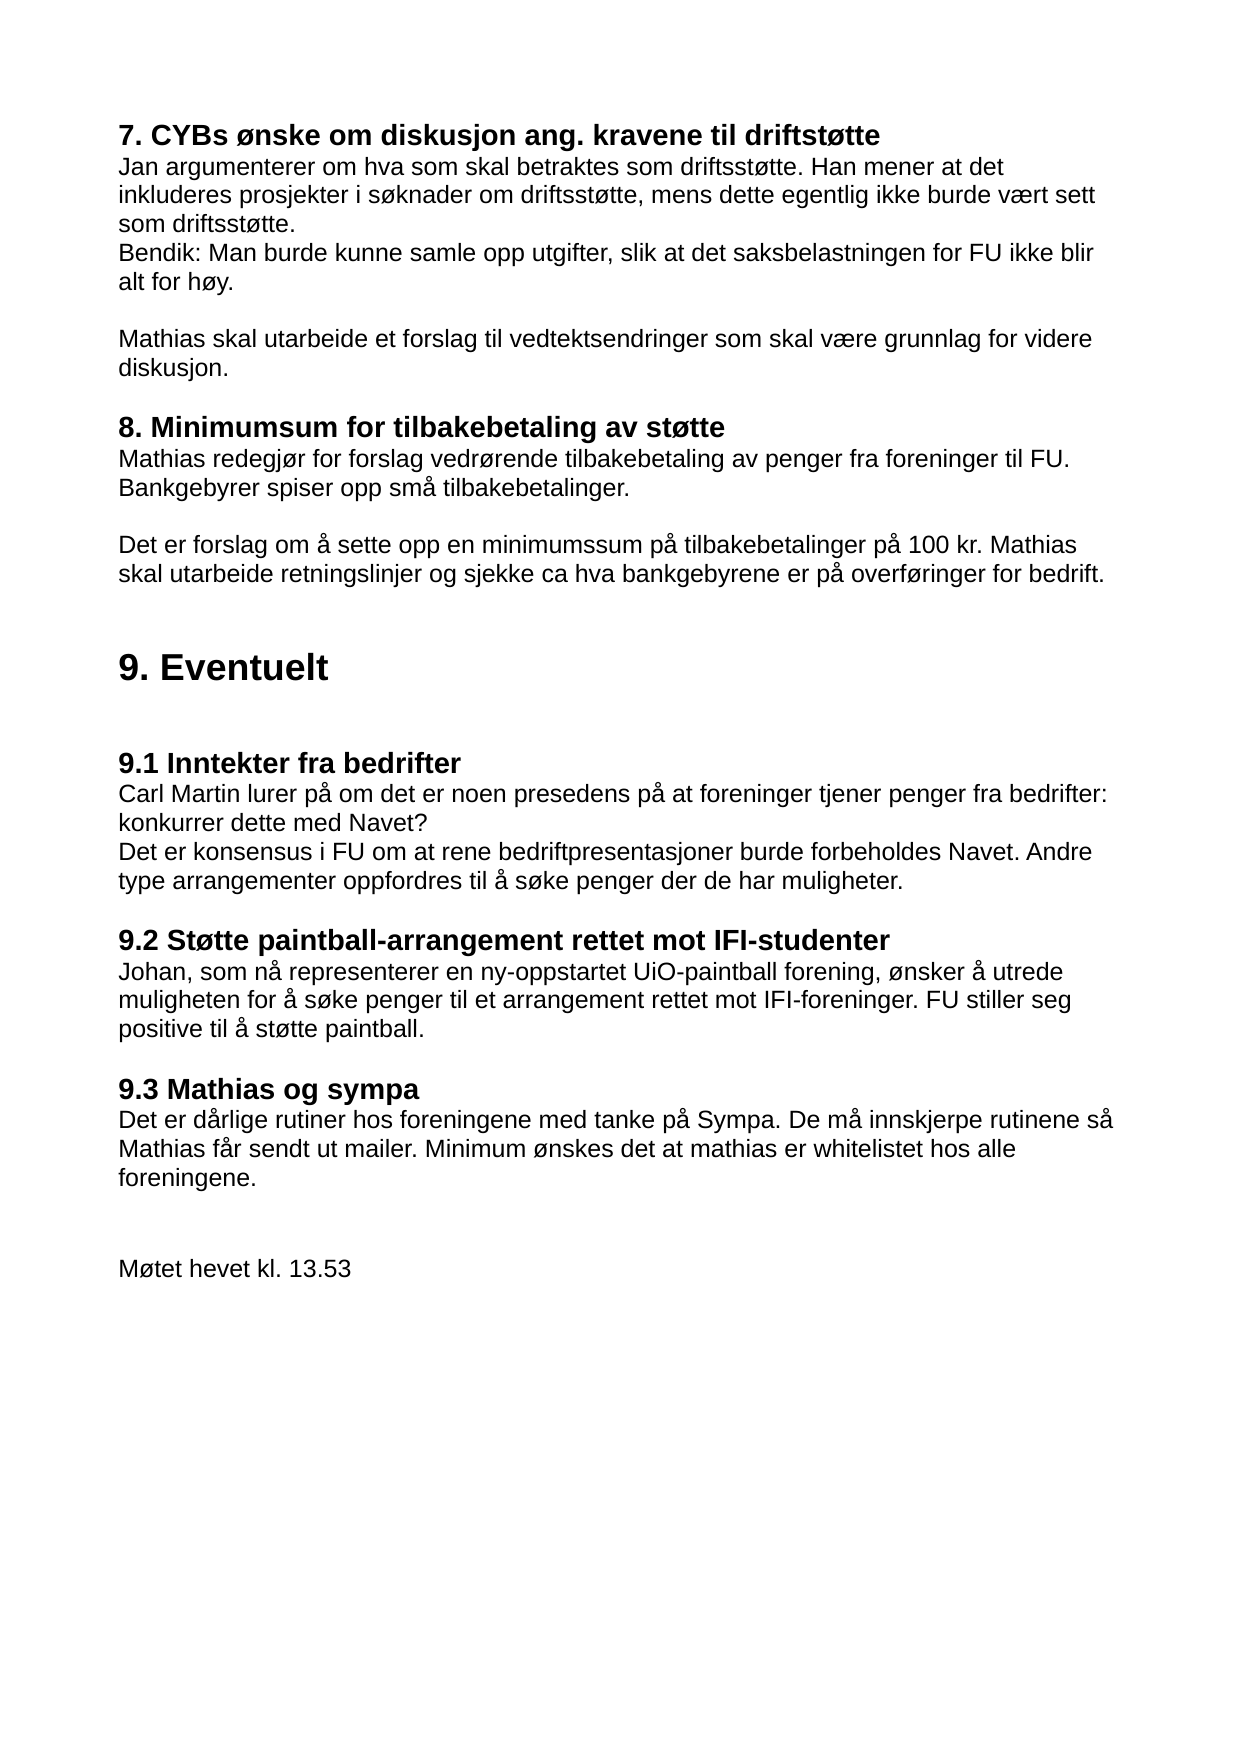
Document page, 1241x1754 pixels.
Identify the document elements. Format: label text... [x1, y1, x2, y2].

text Mathias redegjør for forslag vedrørende tilbakebetaling av penger fra foreninger til FU. Bankgebyrer spiser opp små tilbakebetalinger. [118, 444, 1122, 501]
text Jan argumenterer om hva som skal betraktes som driftsstøtte. Han mener at det inkluderes prosjekter i søknader om driftsstøtte, mens dette egentlig ikke burde vært sett som driftsstøtte. [118, 152, 1122, 238]
text Det er konsensus i FU om at rene bedriftpresentasjoner burde forbeholdes Navet. Andre type arrangementer oppfordres til å søke penger der de har muligheter. [118, 837, 1122, 894]
text 8. Minimumsum for tilbakebetaling av støtte [118, 410, 1122, 444]
text Det er forslag om å sette opp en minimumssum på tilbakebetalinger på 100 kr. Mathias skal utarbeide retningslinjer og sjekke ca hva bankgebyrene er på overføringer for bedrift. [118, 530, 1122, 588]
text Carl Martin lurer på om det er noen presedens på at foreninger tjener penger fra bedrifter: konkurrer dette med Navet? [118, 779, 1122, 837]
text Møtet hevet kl. 13.53 [118, 1254, 1122, 1282]
text 9.2 Støtte paintball-arrangement rettet mot IFI-studenter [118, 923, 1122, 957]
text 9. Eventuelt [118, 645, 1122, 688]
text Bendik: Man burde kunne samle opp utgifter, slik at det saksbelastningen for FU ikke blir alt for høy. [118, 238, 1122, 295]
text 9.3 Mathias og sympa [118, 1072, 1122, 1105]
text 9.1 Inntekter fra bedrifter [118, 746, 1122, 779]
text Johan, som nå representerer en ny-oppstartet UiO-paintball forening, ønsker å utrede muligheten for å søke penger til et arrangement rettet mot IFI-foreninger. FU stiller seg positive til å støtte paintball. [118, 957, 1122, 1043]
text 7. CYBs ønske om diskusjon ang. kravene til driftstøtte [118, 118, 1122, 152]
text Det er dårlige rutiner hos foreningene med tanke på Sympa. De må innskjerpe rutinene så Mathias får sendt ut mailer. Minimum ønskes det at mathias er whitelistet hos alle foreningene. [118, 1105, 1122, 1191]
text Mathias skal utarbeide et forslag til vedtektsendringer som skal være grunnlag for videre diskusjon. [118, 324, 1122, 382]
